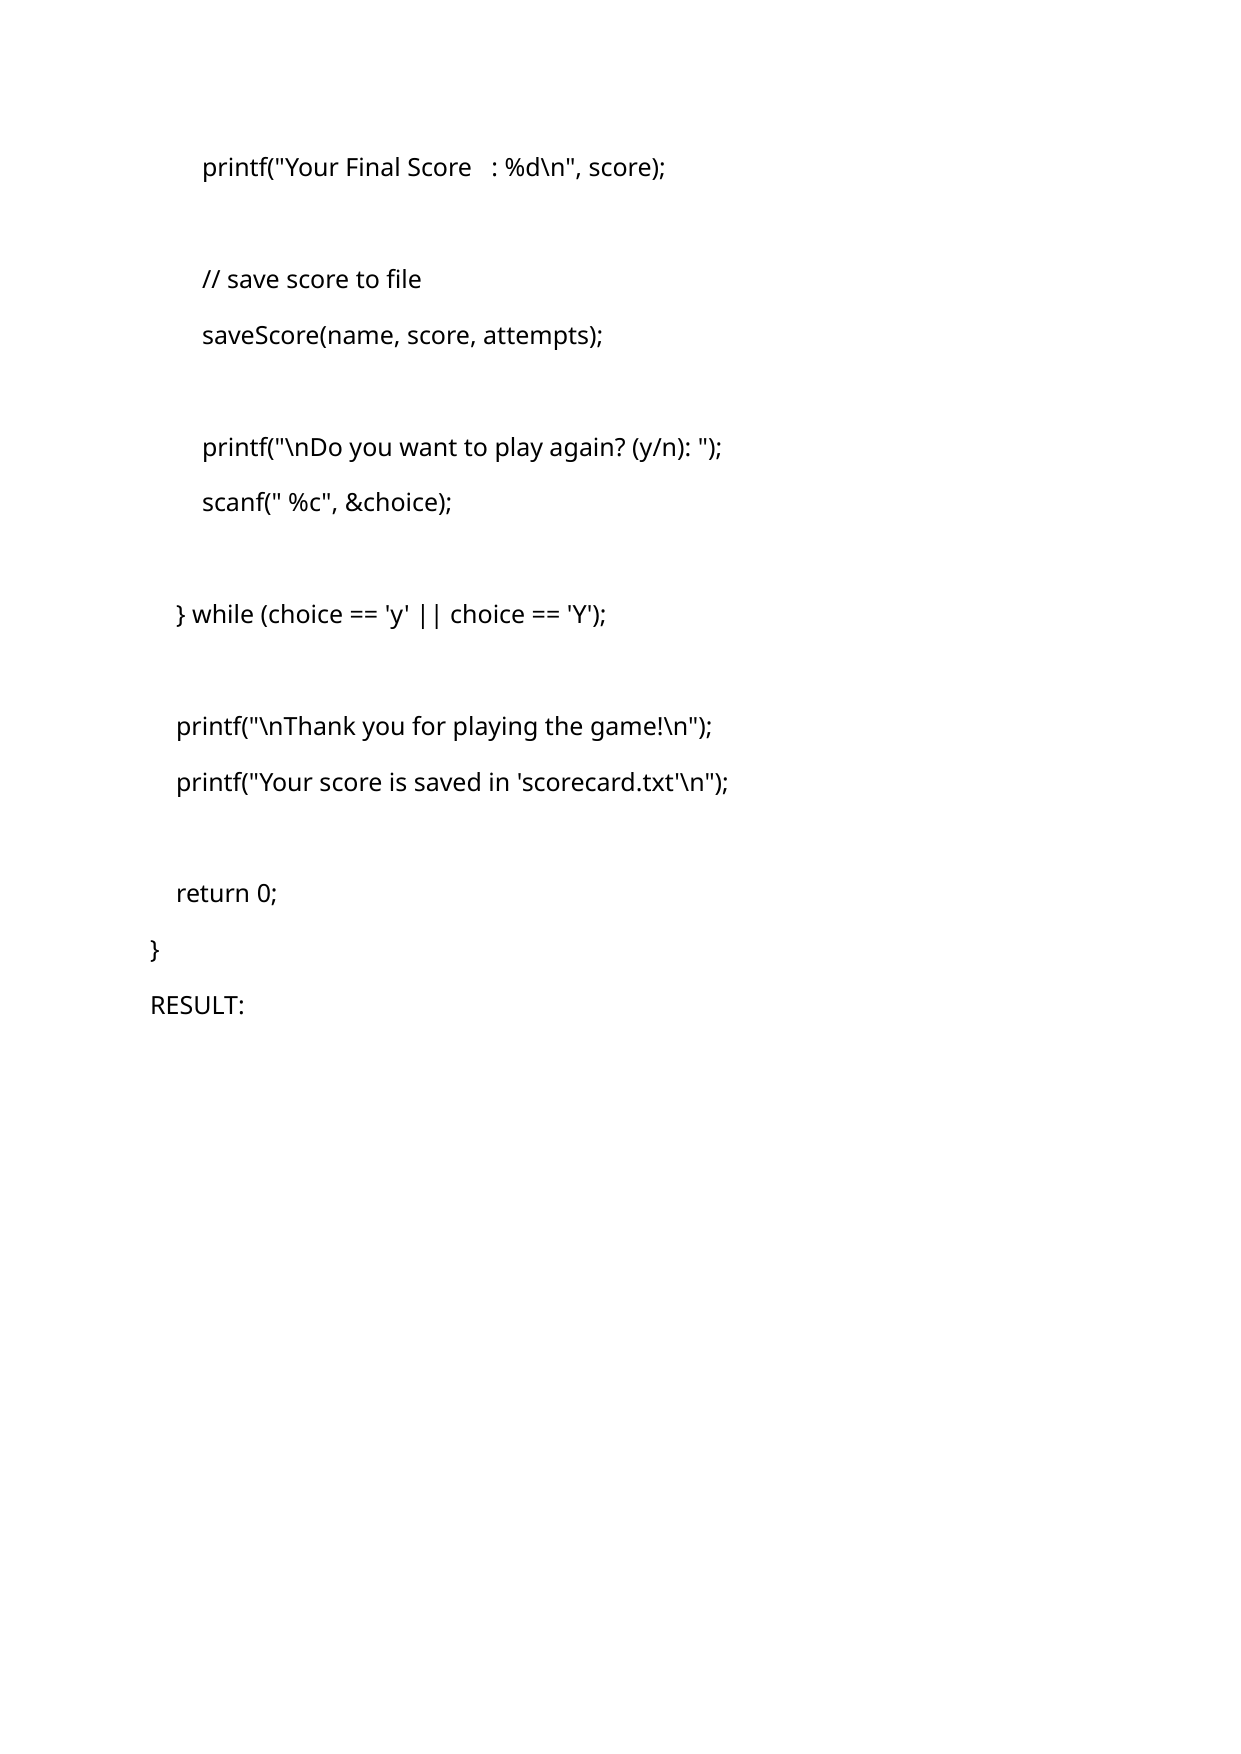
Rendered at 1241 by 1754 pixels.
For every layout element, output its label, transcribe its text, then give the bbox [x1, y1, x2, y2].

text printf("Your Final Score : %d\n", score); [150, 150, 1090, 184]
text // save score to file [150, 262, 1090, 296]
text printf("\nDo you want to play again? (y/n): "); [150, 429, 1090, 463]
text printf("Your score is saved in 'scorecard.txt'\n"); [150, 764, 1090, 798]
text } [150, 932, 1090, 966]
text saveScore(name, score, attempts); [150, 317, 1090, 352]
text return 0; [150, 876, 1090, 910]
text RESULT: [150, 987, 1090, 1022]
text scanf(" %c", &choice); [150, 485, 1090, 519]
text } while (choice == 'y' || choice == 'Y'); [150, 597, 1090, 631]
text printf("\nThank you for playing the game!\n"); [150, 708, 1090, 742]
